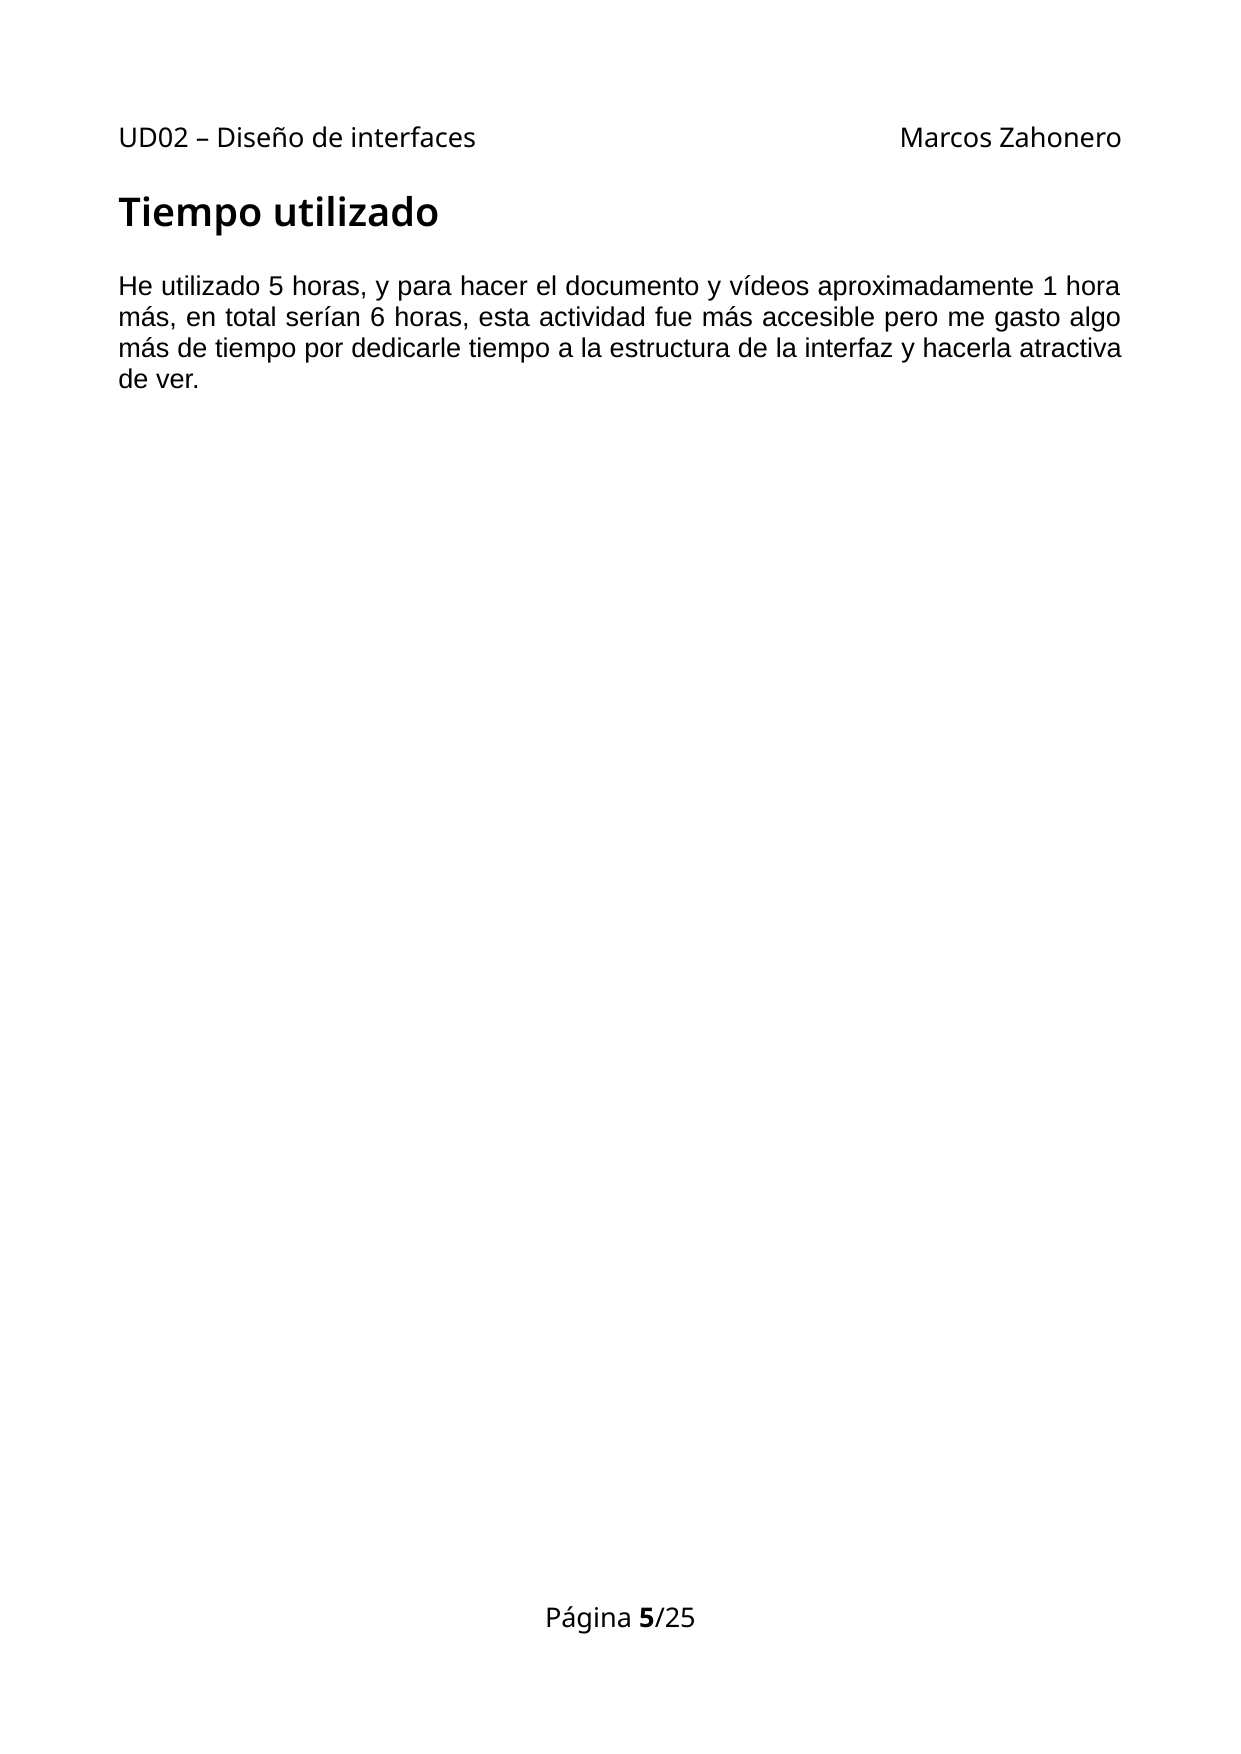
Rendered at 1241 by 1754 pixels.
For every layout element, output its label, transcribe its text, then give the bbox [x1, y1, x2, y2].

text He utilizado 5 horas, y para hacer el documento y vídeos aproximadamente 1 hora más, en total serían 6 horas, esta actividad fue más accesible pero me gasto algo más de tiempo por dedicarle tiempo a la estructura de la interfaz y hacerla atractiva de ver. [118, 270, 1122, 395]
subtitle Tiempo utilizado [118, 184, 1122, 238]
